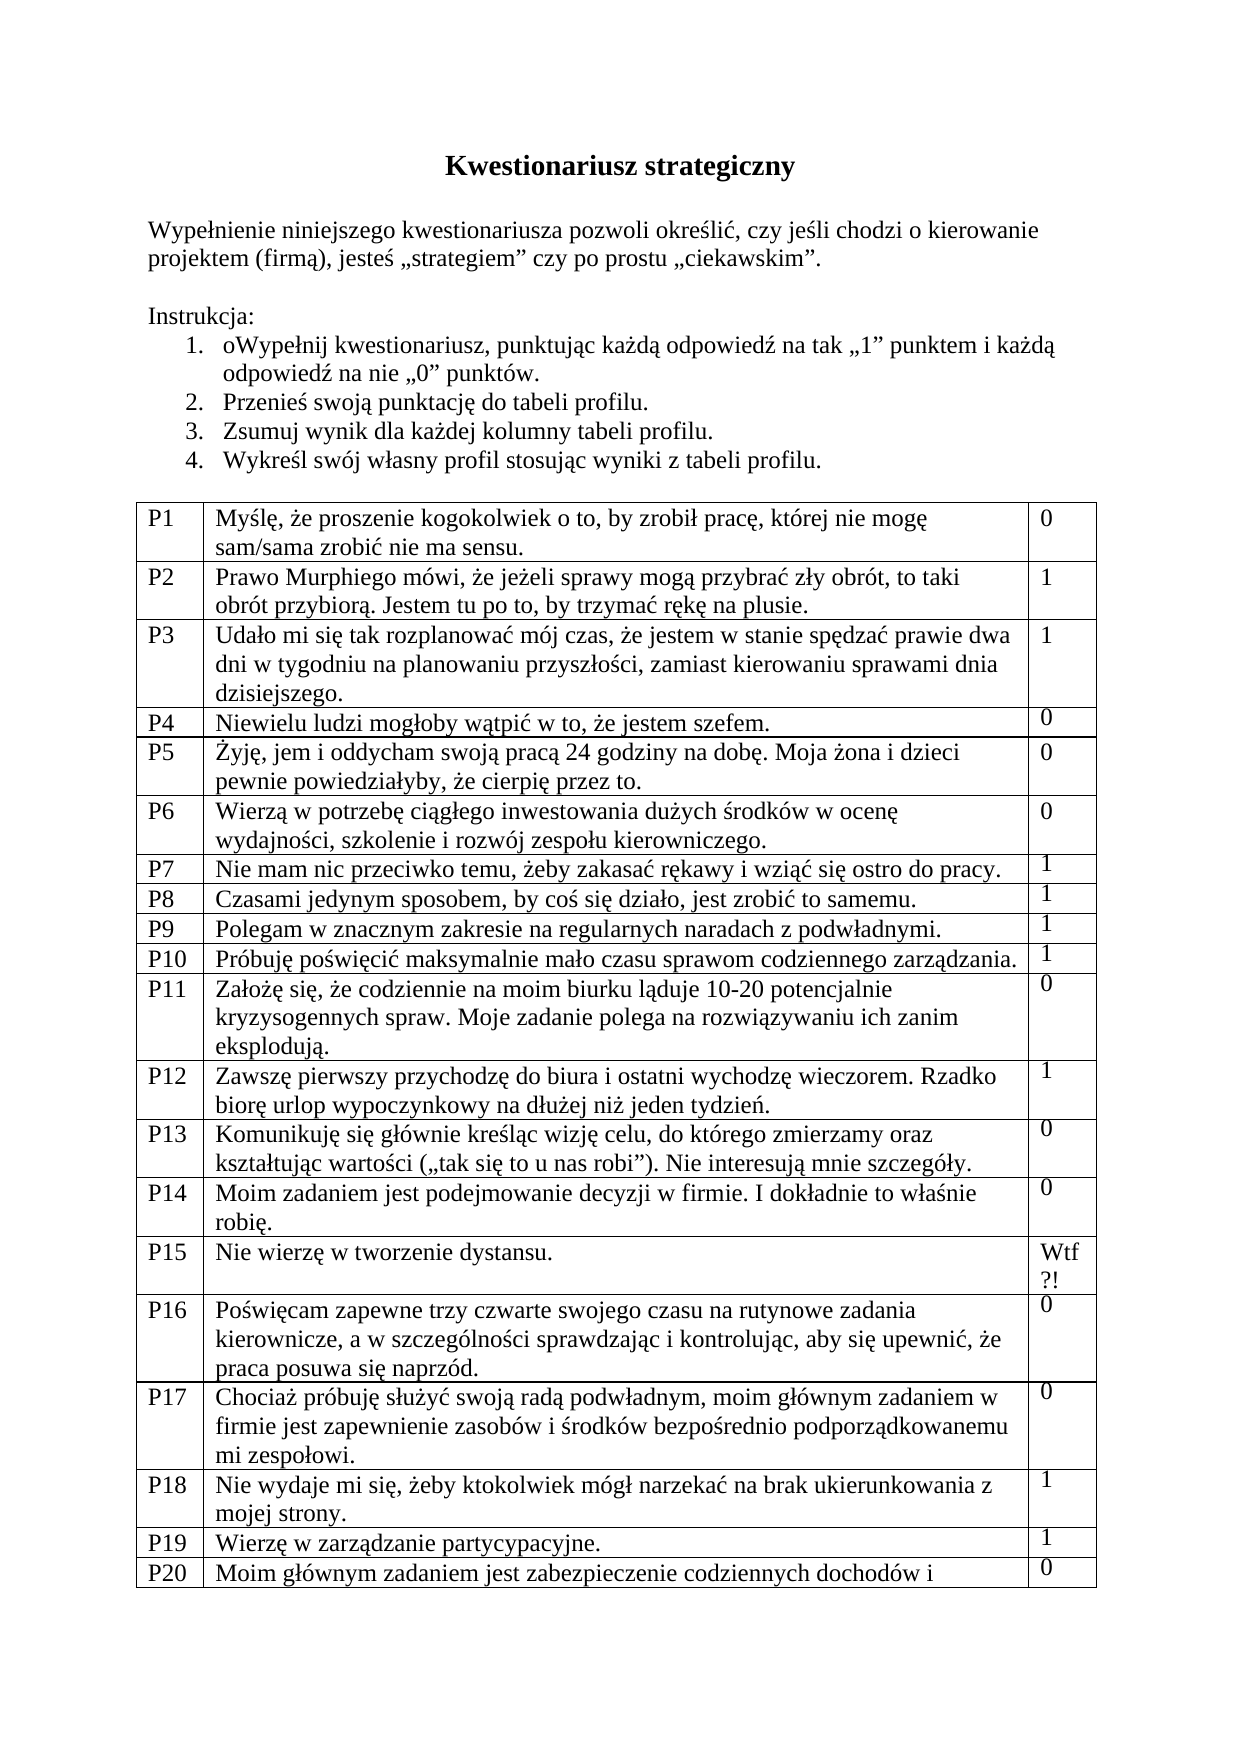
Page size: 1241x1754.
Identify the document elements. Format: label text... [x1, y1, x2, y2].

table_cell Założę się, że codziennie na moim biurku ląduje 10-20 potencjalnie kryzysogennych spraw. Moje zadanie polega na rozwiązywaniu ich zanim eksplodują. [204, 974, 1028, 1060]
table_cell P14 [137, 1178, 203, 1236]
table_cell Próbuję poświęcić maksymalnie mało czasu sprawom codziennego zarządzania. [204, 944, 1028, 973]
list oWypełnij kwestionariusz, punktując każdą odpowiedź na tak „1” punktem i każdą odpowiedź na nie „0” punktów. [185, 330, 1093, 387]
table_cell Nie mam nic przeciwko temu, żeby zakasać rękawy i wziąć się ostro do pracy. [204, 855, 1028, 883]
list Przenieś swoją punktację do tabeli profilu. [185, 387, 1093, 416]
table_cell P9 [137, 914, 203, 943]
table_cell Wtf?! [1029, 1237, 1096, 1294]
table_cell Wierzą w potrzebę ciągłego inwestowania dużych środków w ocenę wydajności, szkolenie i rozwój zespołu kierowniczego. [204, 796, 1028, 853]
list Wykreśl swój własny profil stosując wyniki z tabeli profilu. [185, 445, 1093, 473]
table_cell 1 [1029, 855, 1096, 883]
table_cell Poświęcam zapewne trzy czwarte swojego czasu na rutynowe zadania kierownicze, a w szczególności sprawdzając i kontrolując, aby się upewnić, że praca posuwa się naprzód. [204, 1295, 1028, 1381]
table_cell 1 [1029, 620, 1096, 707]
table_cell P10 [137, 944, 203, 973]
table_cell P13 [137, 1120, 203, 1177]
text Wypełnienie niniejszego kwestionariusza pozwoli określić, czy jeśli chodzi o kierowanie projektem (firmą), jesteś „strategiem” czy po prostu „ciekawskim”. [148, 215, 1093, 272]
table_cell 0 [1029, 1178, 1096, 1236]
text Instrukcja: [148, 301, 1093, 330]
table_cell 0 [1029, 738, 1096, 795]
table_cell Chociaż próbuję służyć swoją radą podwładnym, moim głównym zadaniem w firmie jest zapewnienie zasobów i środków bezpośrednio podporządkowanemu mi zespołowi. [204, 1383, 1028, 1469]
table_cell 1 [1029, 914, 1096, 943]
table_cell P15 [137, 1237, 203, 1294]
table_cell Żyję, jem i oddycham swoją pracą 24 godziny na dobę. Moja żona i dzieci pewnie powiedziałyby, że cierpię przez to. [204, 738, 1028, 795]
table_cell P19 [137, 1528, 203, 1557]
table_cell 1 [1029, 884, 1096, 913]
table_cell 0 [1029, 796, 1096, 853]
table_cell P2 [137, 562, 203, 619]
table_header P1 [137, 503, 203, 561]
table_cell P6 [137, 796, 203, 853]
table_cell P4 [137, 708, 203, 736]
table_cell P12 [137, 1061, 203, 1118]
table_cell 1 [1029, 1528, 1096, 1557]
table_cell Komunikuję się głównie kreśląc wizję celu, do którego zmierzamy oraz kształtując wartości („tak się to u nas robi”). Nie interesują mnie szczegóły. [204, 1120, 1028, 1177]
table_cell 0 [1029, 1558, 1096, 1587]
table_cell P17 [137, 1383, 203, 1469]
table_cell Moim zadaniem jest podejmowanie decyzji w firmie. I dokładnie to właśnie robię. [204, 1178, 1028, 1236]
table_cell P16 [137, 1295, 203, 1381]
table_cell P7 [137, 855, 203, 883]
table_cell Polegam w znacznym zakresie na regularnych naradach z podwładnymi. [204, 914, 1028, 943]
table_cell Niewielu ludzi mogłoby wątpić w to, że jestem szefem. [204, 708, 1028, 736]
table_cell 1 [1029, 1061, 1096, 1118]
list Zsumuj wynik dla każdej kolumny tabeli profilu. [185, 416, 1093, 445]
table_cell P8 [137, 884, 203, 913]
table_cell 1 [1029, 562, 1096, 619]
table_cell Zawszę pierwszy przychodzę do biura i ostatni wychodzę wieczorem. Rzadko biorę urlop wypoczynkowy na dłużej niż jeden tydzień. [204, 1061, 1028, 1118]
table_cell Wierzę w zarządzanie partycypacyjne. [204, 1528, 1028, 1557]
table_header 0 [1029, 503, 1096, 561]
text Kwestionariusz strategiczny [148, 148, 1093, 181]
table_cell P18 [137, 1470, 203, 1527]
table_cell P3 [137, 620, 203, 707]
table_cell Nie wierzę w tworzenie dystansu. [204, 1237, 1028, 1294]
table_cell Czasami jedynym sposobem, by coś się działo, jest zrobić to samemu. [204, 884, 1028, 913]
table_cell Udało mi się tak rozplanować mój czas, że jestem w stanie spędzać prawie dwa dni w tygodniu na planowaniu przyszłości, zamiast kierowaniu sprawami dnia dzisiejszego. [204, 620, 1028, 707]
table_cell 1 [1029, 944, 1096, 973]
table_cell 0 [1029, 1383, 1096, 1469]
table_cell P5 [137, 738, 203, 795]
table_cell 0 [1029, 708, 1096, 736]
table_header Myślę, że proszenie kogokolwiek o to, by zrobił pracę, której nie mogę sam/sama zrobić nie ma sensu. [204, 503, 1028, 561]
table_cell 0 [1029, 974, 1096, 1060]
table_cell Nie wydaje mi się, żeby ktokolwiek mógł narzekać na brak ukierunkowania z mojej strony. [204, 1470, 1028, 1527]
table_cell Prawo Murphiego mówi, że jeżeli sprawy mogą przybrać zły obrót, to taki obrót przybiorą. Jestem tu po to, by trzymać rękę na plusie. [204, 562, 1028, 619]
table_cell P11 [137, 974, 203, 1060]
table_cell Moim głównym zadaniem jest zabezpieczenie codziennych dochodów i [204, 1558, 1028, 1587]
table_cell 1 [1029, 1470, 1096, 1527]
table_cell 0 [1029, 1295, 1096, 1381]
table_cell 0 [1029, 1120, 1096, 1177]
table_cell P20 [137, 1558, 203, 1587]
